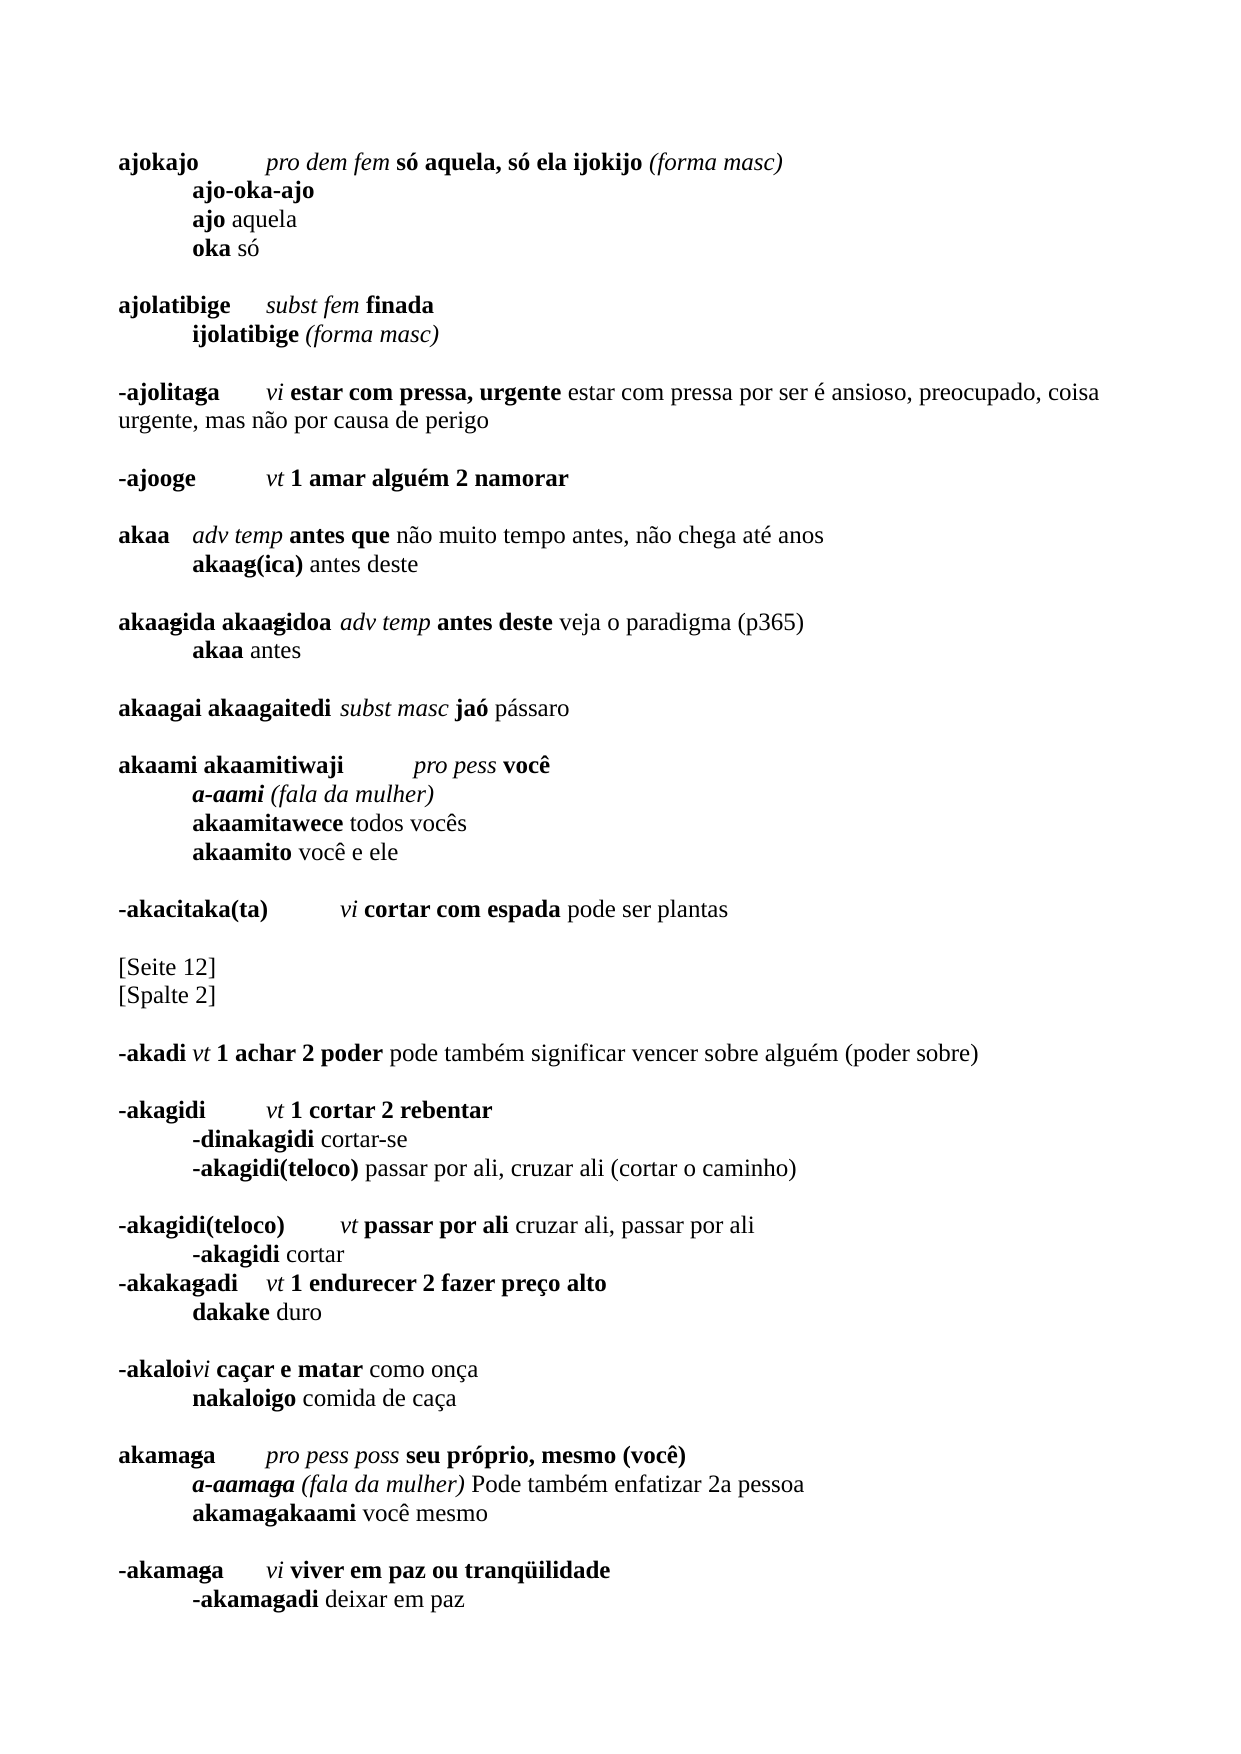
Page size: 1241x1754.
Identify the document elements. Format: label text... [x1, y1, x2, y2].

text a-aamaga (fala da mulher) Pode também enfatizar 2a pessoa [118, 1469, 1122, 1498]
text akaagida akaagidoa adv temp antes deste veja o paradigma (p365) [118, 607, 1122, 636]
text -akagidi vt 1 cortar 2 rebentar [118, 1096, 1122, 1124]
text akaa adv temp antes que não muito tempo antes, não chega até anos [118, 521, 1122, 549]
text akaag(ica) antes deste [118, 549, 1122, 578]
text a-aami (fala da mulher) [118, 779, 1122, 808]
text akamagakaami você mesmo [118, 1498, 1122, 1527]
text akamaga pro pess poss seu próprio, mesmo (você) [118, 1441, 1122, 1469]
text oka só [118, 233, 1122, 262]
text ajo aquela [118, 204, 1122, 233]
text ajo-oka-ajo [118, 176, 1122, 204]
text -ajolitaga vi estar com pressa, urgente estar com pressa por ser é ansioso, preocupado, coisa urgente, mas não por causa de perigo [118, 377, 1122, 434]
text -akakagadi vt 1 endurecer 2 fazer preço alto [118, 1268, 1122, 1297]
text -akadi vt 1 achar 2 poder pode também significar vencer sobre alguém (poder sobre) [118, 1038, 1122, 1067]
text akaamitawece todos vocês [118, 808, 1122, 837]
text -ajooge vt 1 amar alguém 2 namorar [118, 463, 1122, 492]
text nakaloigo comida de caça [118, 1383, 1122, 1412]
text [Spalte 2] [118, 981, 1122, 1009]
text akaami akaamitiwaji pro pess você [118, 751, 1122, 779]
text akaamito você e ele [118, 837, 1122, 866]
text dakake duro [118, 1297, 1122, 1326]
text -akacitaka(ta) vi cortar com espada pode ser plantas [118, 894, 1122, 923]
text -dinakagidi cortar-se [118, 1124, 1122, 1153]
text -akagidi(teloco) passar por ali, cruzar ali (cortar o caminho) [118, 1153, 1122, 1182]
text ajokajo pro dem fem só aquela, só ela ijokijo (forma masc) [118, 147, 1122, 176]
text [Seite 12] [118, 952, 1122, 981]
text -akagidi cortar [118, 1239, 1122, 1268]
text akaa antes [118, 636, 1122, 664]
text -akaloi vi caçar e matar como onça [118, 1354, 1122, 1383]
text -akagidi(teloco) vt passar por ali cruzar ali, passar por ali [118, 1211, 1122, 1239]
text ijolatibige (forma masc) [118, 319, 1122, 348]
text -akamagadi deixar em paz [118, 1584, 1122, 1613]
text -akamaga vi viver em paz ou tranqüilidade [118, 1556, 1122, 1584]
text ajolatibige subst fem finada [118, 291, 1122, 319]
text akaagai akaagaitedi subst masc jaó pássaro [118, 693, 1122, 722]
